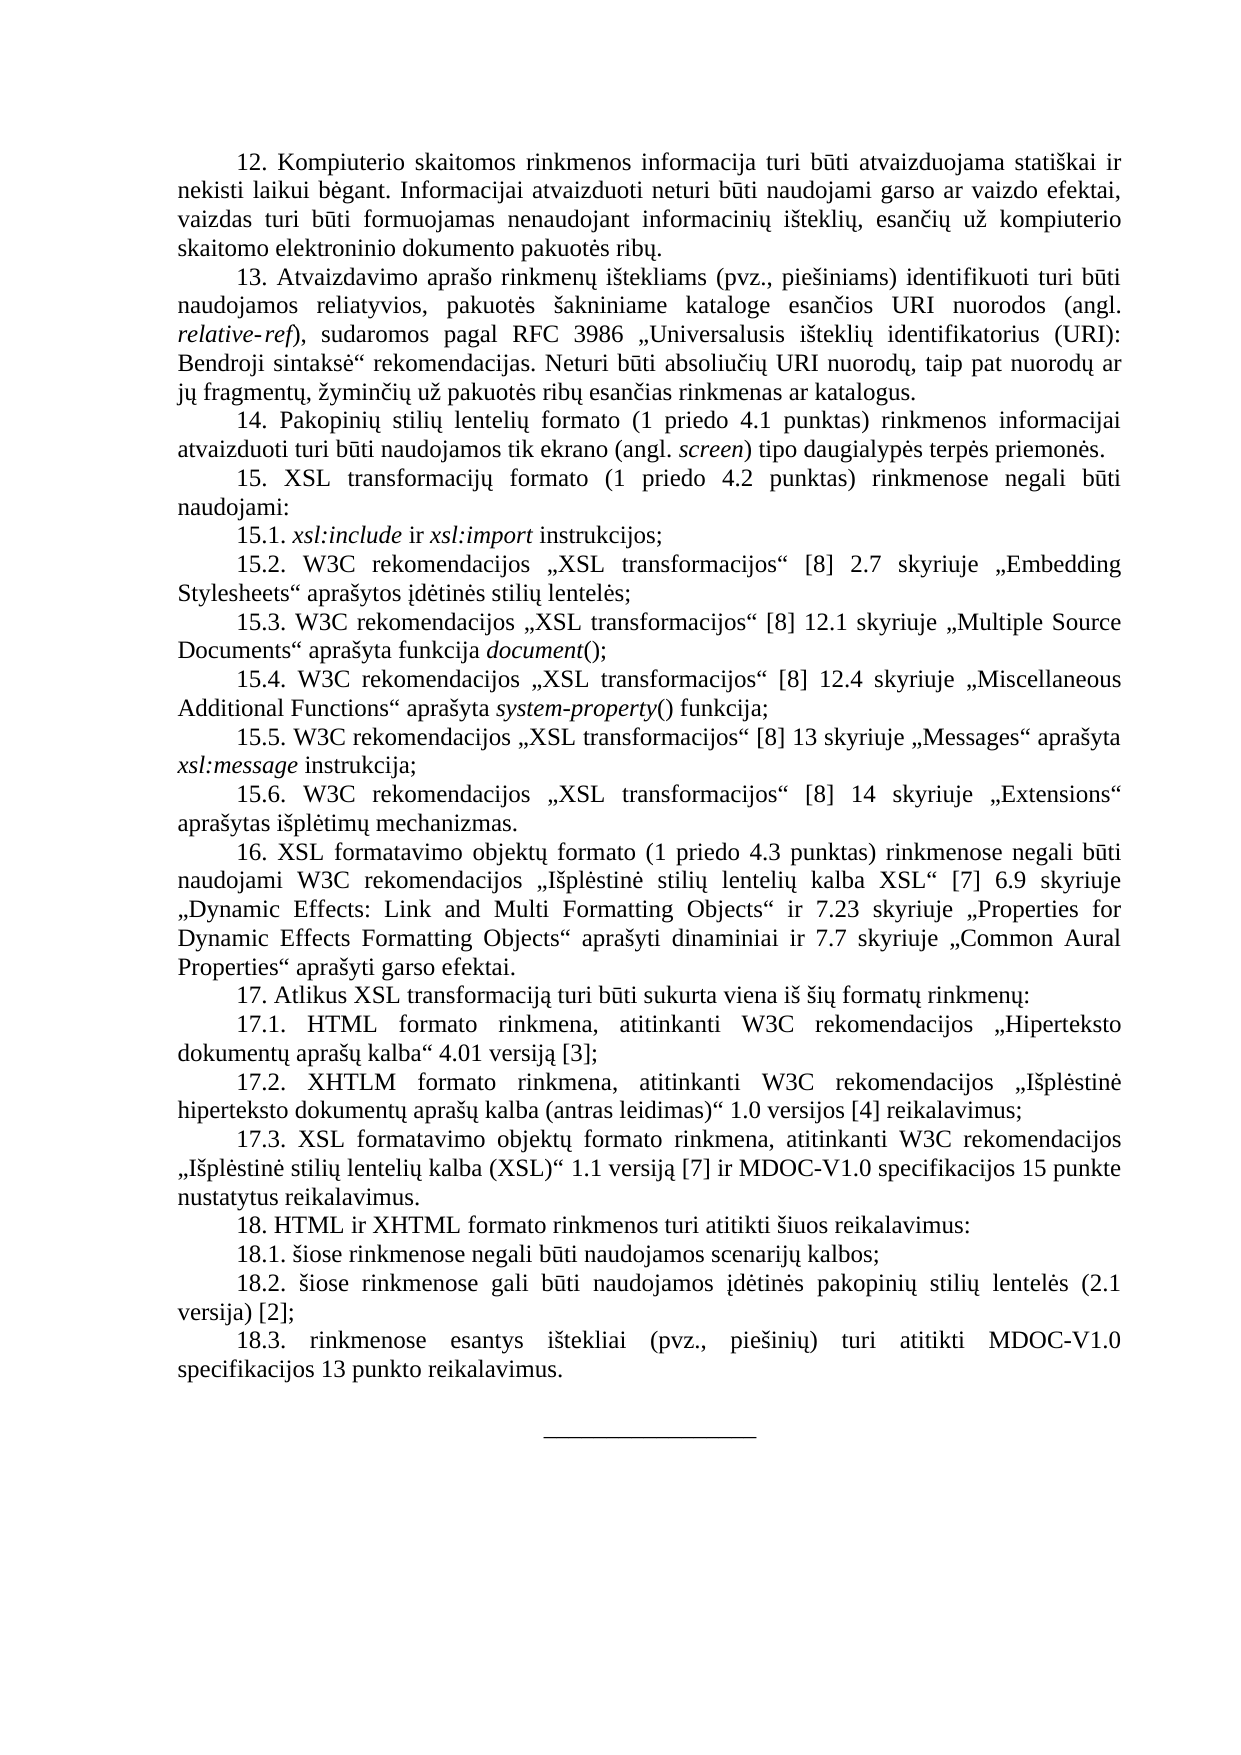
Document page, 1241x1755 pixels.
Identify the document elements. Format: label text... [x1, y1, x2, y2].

text 13. Atvaizdavimo aprašo rinkmenų ištekliams (pvz., piešiniams) identifikuoti turi būti naudojamos reliatyvios, pakuotės šakniniame kataloge esančios URI nuorodos (angl. relative‑ref), sudaromos pagal RFC 3986 „Universalusis išteklių identifikatorius (URI): Bendroji sintaksė“ rekomendacijas. Neturi būti absoliučių URI nuorodų, taip pat nuorodų ar jų fragmentų, žyminčių už pakuotės ribų esančias rinkmenas ar katalogus. [177, 262, 1122, 406]
text 18.2. šiose rinkmenose gali būti naudojamos įdėtinės pakopinių stilių lentelės (2.1 versija) [2]; [177, 1268, 1122, 1326]
text 15.4. W3C rekomendacijos „XSL transformacijos“ [8] 12.4 skyriuje „Miscellaneous Additional Functions“ aprašyta system-property() funkcija; [177, 664, 1122, 722]
text 15.6. W3C rekomendacijos „XSL transformacijos“ [8] 14 skyriuje „Extensions“ aprašytas išplėtimų mechanizmas. [177, 779, 1122, 837]
text _________________ [177, 1412, 1122, 1441]
text 18.1. šiose rinkmenose negali būti naudojamos scenarijų kalbos; [177, 1239, 1122, 1268]
text 18.3. rinkmenose esantys ištekliai (pvz., piešinių) turi atitikti MDOC-V1.0 specifikacijos 13 punkto reikalavimus. [177, 1326, 1122, 1383]
text 15.2. W3C rekomendacijos „XSL transformacijos“ [8] 2.7 skyriuje „Embedding Stylesheets“ aprašytos įdėtinės stilių lentelės; [177, 549, 1122, 607]
text 17.3. XSL formatavimo objektų formato rinkmena, atitinkanti W3C rekomendacijos „Išplėstinė stilių lentelių kalba (XSL)“ 1.1 versiją [7] ir MDOC-V1.0 specifikacijos 15 punkte nustatytus reikalavimus. [177, 1124, 1122, 1211]
text 17.1. HTML formato rinkmena, atitinkanti W3C rekomendacijos „Hiperteksto dokumentų aprašų kalba“ 4.01 versiją [3]; [177, 1009, 1122, 1067]
text 17.2. XHTLM formato rinkmena, atitinkanti W3C rekomendacijos „Išplėstinė hiperteksto dokumentų aprašų kalba (antras leidimas)“ 1.0 versijos [4] reikalavimus; [177, 1067, 1122, 1124]
text 15.5. W3C rekomendacijos „XSL transformacijos“ [8] 13 skyriuje „Messages“ aprašyta xsl:message instrukcija; [177, 722, 1122, 779]
text 18. HTML ir XHTML formato rinkmenos turi atitikti šiuos reikalavimus: [177, 1211, 1122, 1239]
text 15.1. xsl:include ir xsl:import instrukcijos; [177, 521, 1122, 549]
text 15. XSL transformacijų formato (1 priedo 4.2 punktas) rinkmenose negali būti naudojami: [177, 463, 1122, 521]
text 14. Pakopinių stilių lentelių formato (1 priedo 4.1 punktas) rinkmenos informacijai atvaizduoti turi būti naudojamos tik ekrano (angl. screen) tipo daugialypės terpės priemonės. [177, 406, 1122, 463]
text 16. XSL formatavimo objektų formato (1 priedo 4.3 punktas) rinkmenose negali būti naudojami W3C rekomendacijos „Išplėstinė stilių lentelių kalba XSL“ [7] 6.9 skyriuje „Dynamic Effects: Link and Multi Formatting Objects“ ir 7.23 skyriuje „Properties for Dynamic Effects Formatting Objects“ aprašyti dinaminiai ir 7.7 skyriuje „Common Aural Properties“ aprašyti garso efektai. [177, 837, 1122, 981]
text 15.3. W3C rekomendacijos „XSL transformacijos“ [8] 12.1 skyriuje „Multiple Source Documents“ aprašyta funkcija document(); [177, 607, 1122, 664]
text 12. Kompiuterio skaitomos rinkmenos informacija turi būti atvaizduojama statiškai ir nekisti laikui bėgant. Informacijai atvaizduoti neturi būti naudojami garso ar vaizdo efektai, vaizdas turi būti formuojamas nenaudojant informacinių išteklių, esančių už kompiuterio skaitomo elektroninio dokumento pakuotės ribų. [177, 147, 1122, 262]
text 17. Atlikus XSL transformaciją turi būti sukurta viena iš šių formatų rinkmenų: [177, 981, 1122, 1009]
